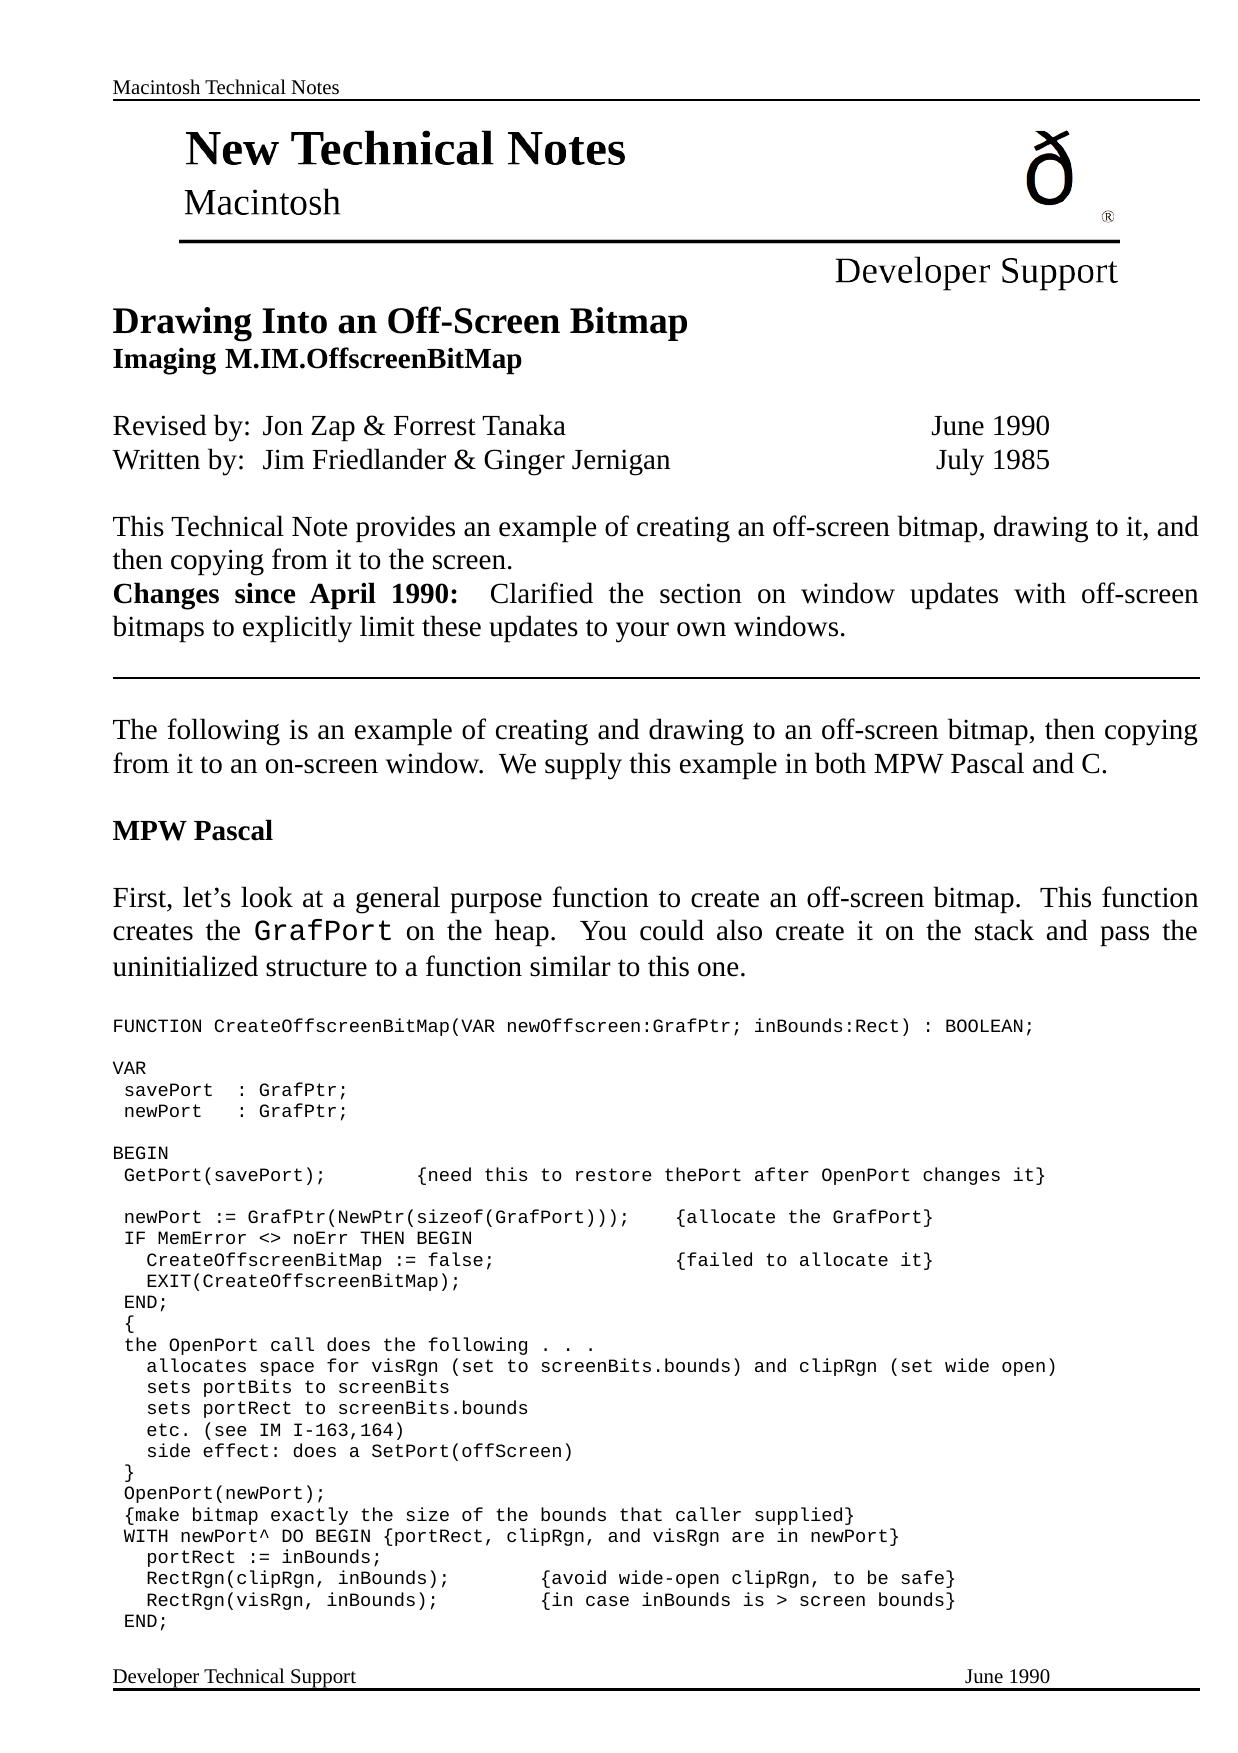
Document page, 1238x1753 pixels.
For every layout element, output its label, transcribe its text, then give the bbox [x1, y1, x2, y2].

text Written by: Jim Friedlander & Ginger Jernigan July 1985 [112, 442, 1200, 475]
text This Technical Note provides an example of creating an off-screen bitmap, drawing to it, and then copying from it to the screen. [112, 509, 1200, 576]
text First, let’s look at a general purpose function to create an off-screen bitmap. This function creates the GrafPort on the heap. You could also create it on the stack and pass the uninitialized structure to a function similar to this one. [112, 880, 1200, 983]
text FUNCTION CreateOffscreenBitMap(VAR newOffscreen:GrafPtr; inBounds:Rect) : BOOLEAN; [112, 1017, 1200, 1038]
text VAR [112, 1059, 1200, 1080]
text sets portBits to screenBits [112, 1378, 1200, 1399]
text side effect: does a SetPort(offScreen) [112, 1442, 1200, 1463]
text RectRgn(clipRgn, inBounds); {avoid wide-open clipRgn, to be safe} [112, 1569, 1200, 1590]
text Revised by: Jon Zap & Forrest Tanaka June 1990 [112, 408, 1200, 442]
text etc. (see IM I-163,164) [112, 1420, 1200, 1442]
text WITH newPort^ DO BEGIN {portRect, clipRgn, and visRgn are in newPort} [112, 1527, 1200, 1548]
text The following is an example of creating and drawing to an off-screen bitmap, then copying from it to an on-screen window. We supply this example in both MPW Pascal and C. [112, 712, 1200, 779]
text OpenPort(newPort); [112, 1484, 1200, 1505]
text END; [112, 1612, 1200, 1633]
text IF MemError <> noErr THEN BEGIN [112, 1229, 1200, 1250]
text RectRgn(visRgn, inBounds); {in case inBounds is > screen bounds} [112, 1590, 1200, 1612]
text Imaging M.IM.OffscreenBitMap [112, 341, 1200, 375]
text CreateOffscreenBitMap := false; {failed to allocate it} [112, 1250, 1200, 1272]
text savePort : GrafPtr; [112, 1080, 1200, 1102]
text MPW Pascal [112, 813, 1200, 846]
text portRect := inBounds; [112, 1548, 1200, 1569]
text allocates space for visRgn (set to screenBits.bounds) and clipRgn (set wide open) [112, 1357, 1200, 1378]
text Drawing Into an Off-Screen Bitmap [112, 298, 1200, 341]
text Changes since April 1990: Clarified the section on window updates with off-screen bitmaps to explicitly limit these updates to your own windows. [112, 576, 1200, 643]
text } [112, 1463, 1200, 1484]
text the OpenPort call does the following . . . [112, 1335, 1200, 1357]
text newPort : GrafPtr; [112, 1102, 1200, 1123]
text {make bitmap exactly the size of the bounds that caller supplied} [112, 1505, 1200, 1527]
text EXIT(CreateOffscreenBitMap); [112, 1272, 1200, 1293]
text newPort := GrafPtr(NewPtr(sizeof(GrafPort))); {allocate the GrafPort} [112, 1208, 1200, 1229]
text GetPort(savePort); {need this to restore thePort after OpenPort changes it} [112, 1165, 1200, 1187]
text { [112, 1314, 1200, 1335]
text END; [112, 1293, 1200, 1314]
picture [179, 125, 1134, 299]
text BEGIN [112, 1144, 1200, 1165]
text sets portRect to screenBits.bounds [112, 1399, 1200, 1420]
